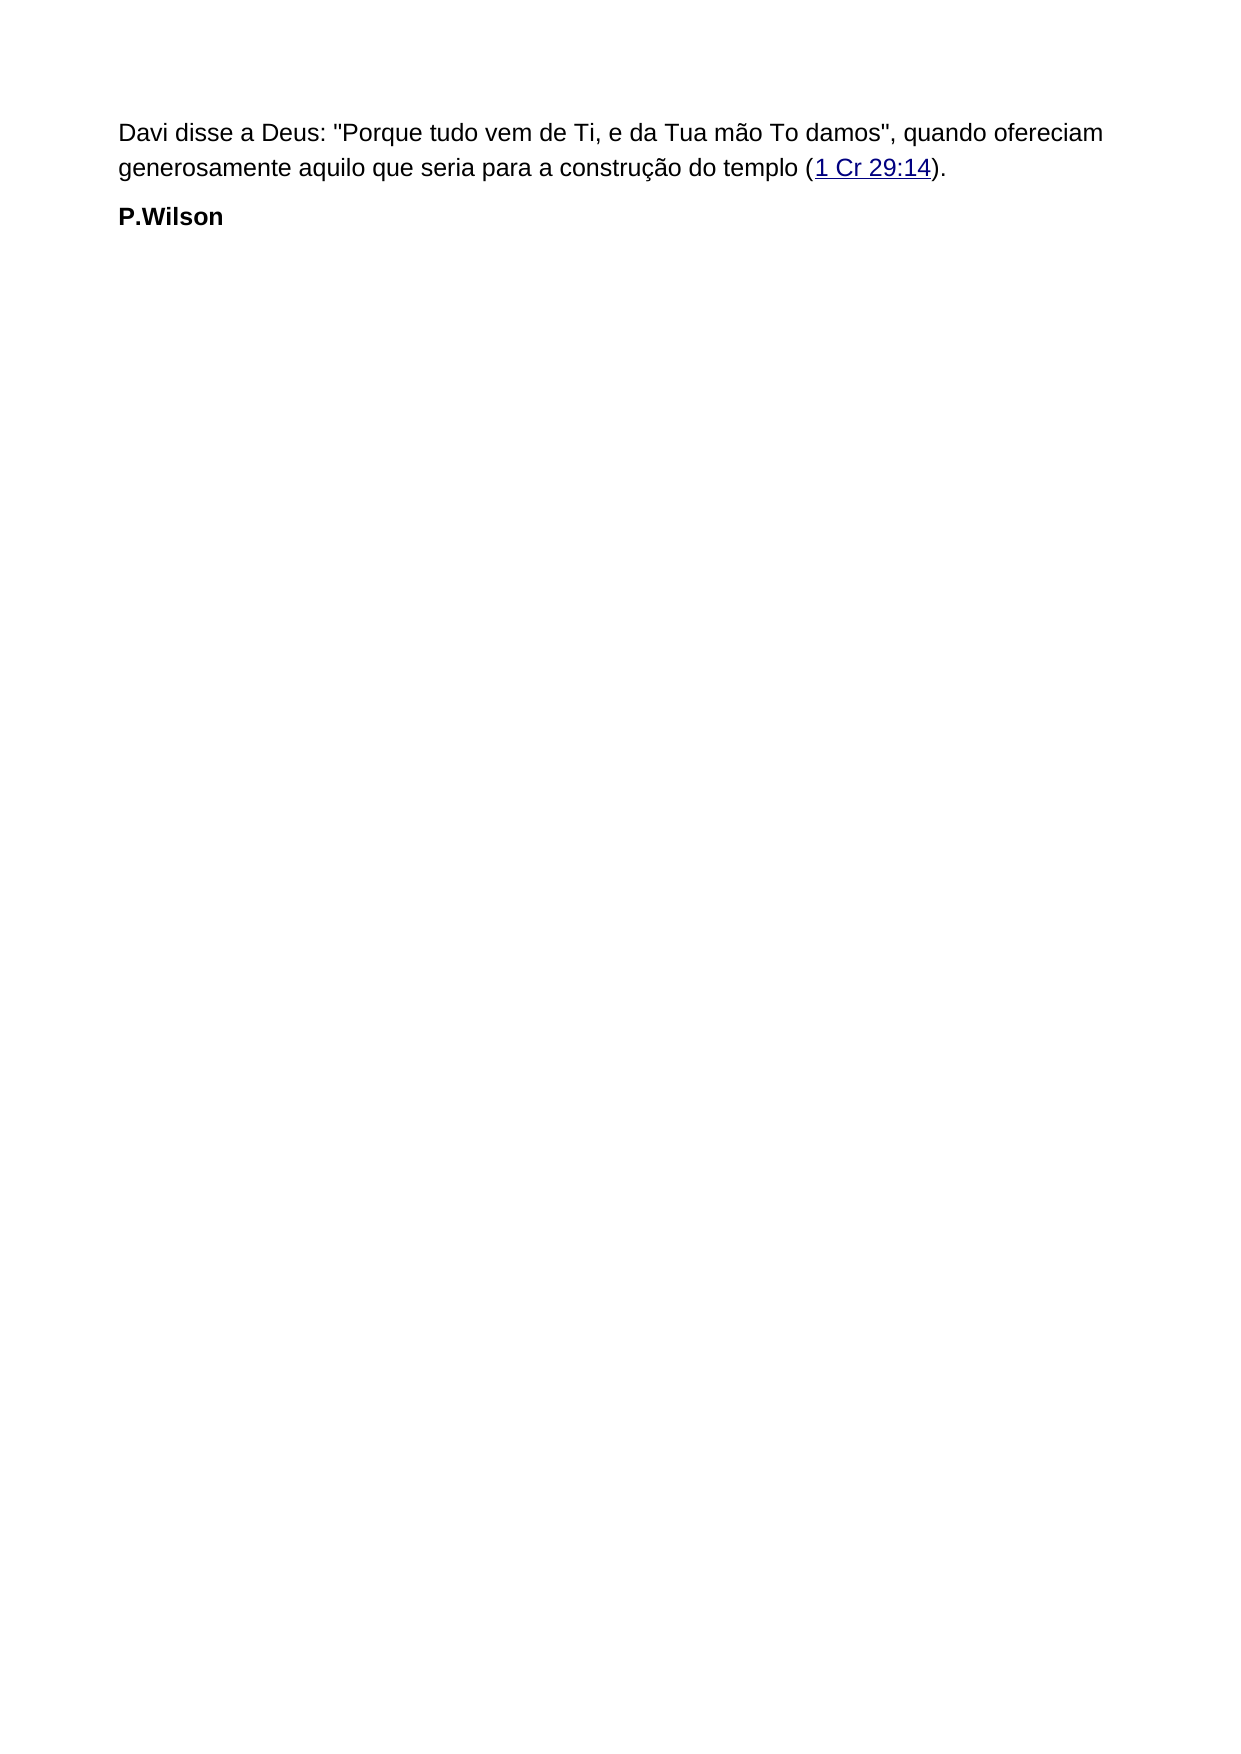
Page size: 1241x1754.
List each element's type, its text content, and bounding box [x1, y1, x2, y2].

text Davi disse a Deus: "Porque tudo vem de Ti, e da Tua mão To damos", quando ofereciam generosamente aquilo que seria para a construção do templo (1 Cr 29:14). [118, 118, 1122, 181]
text P.Wilson [118, 202, 1122, 231]
